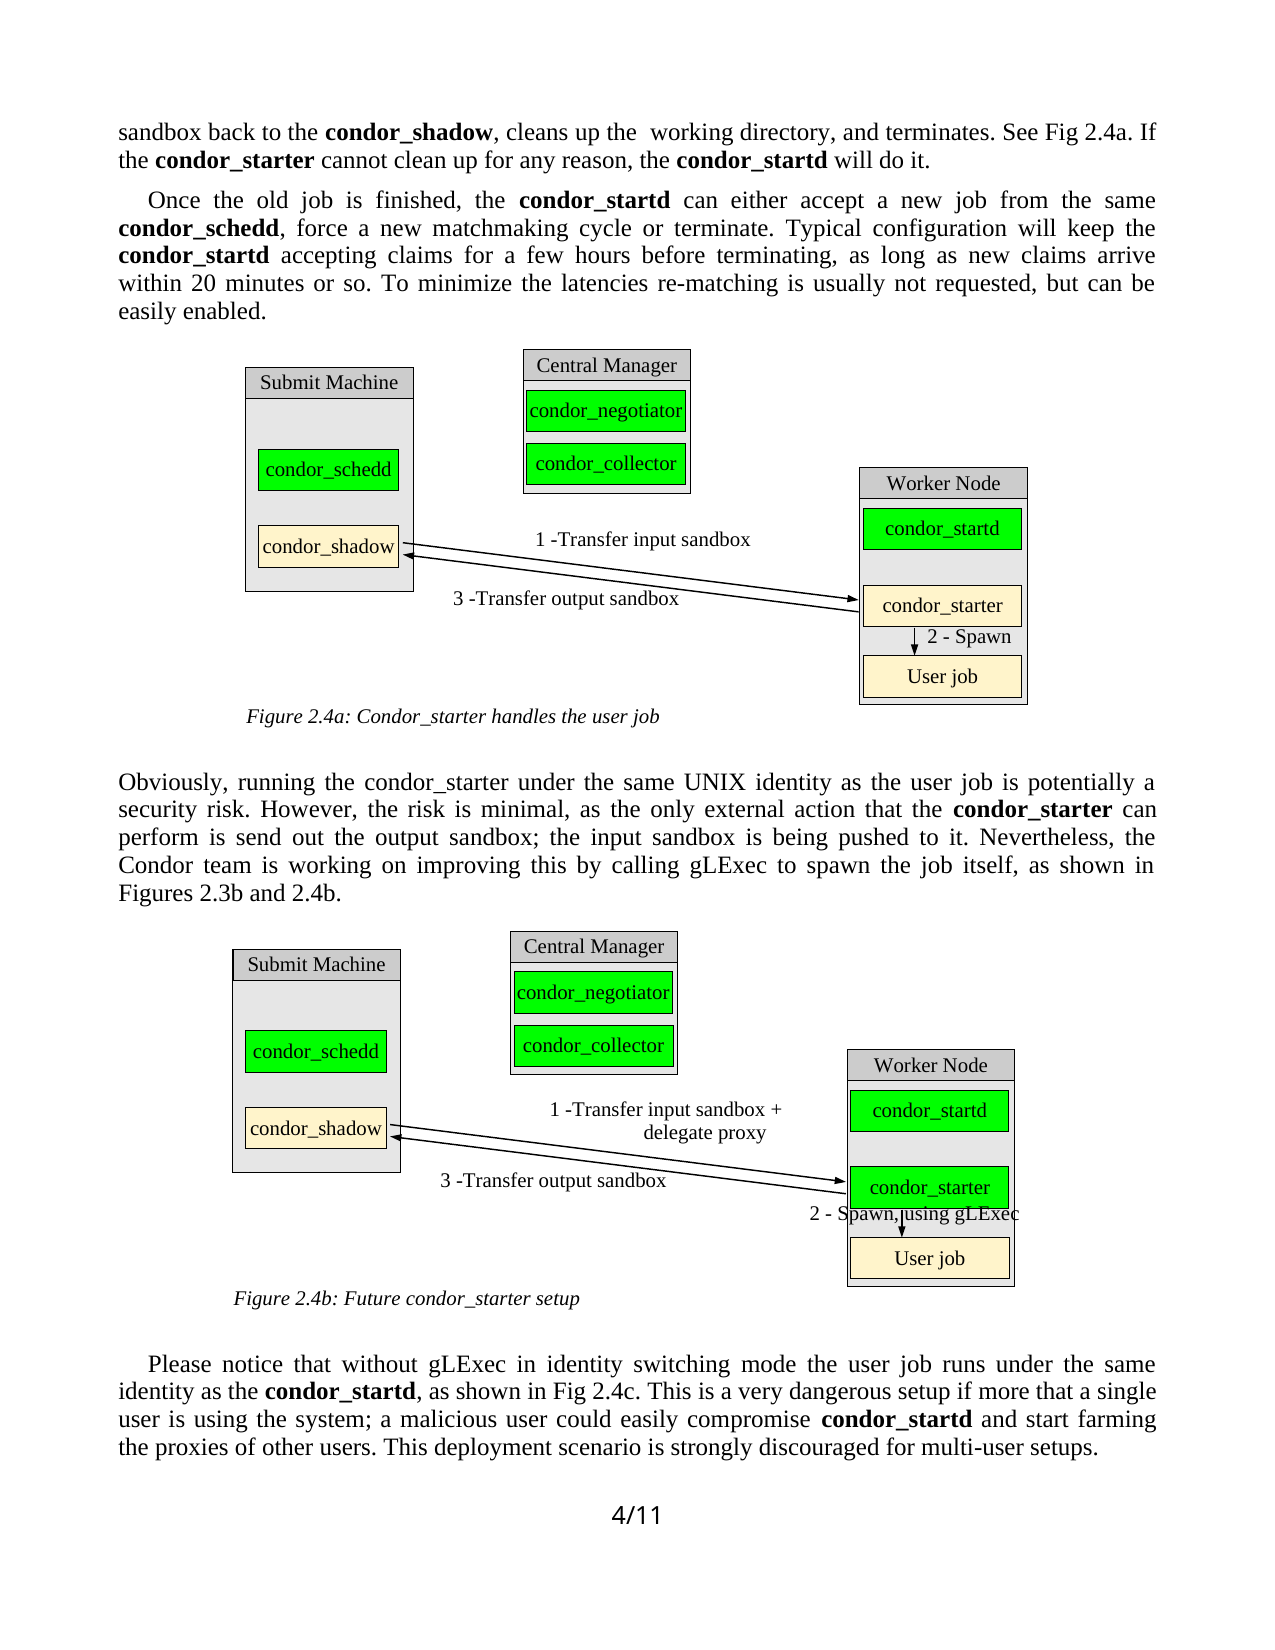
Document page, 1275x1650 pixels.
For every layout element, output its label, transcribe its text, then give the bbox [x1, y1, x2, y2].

text Obviously, running the condor_starter under the same UNIX identity as the user job is potentially a security risk. However, the risk is minimal, as the only external action that the condor_starter can perform is send out the output sandbox; the input sandbox is being pushed to it. Nevertheless, the Condor team is working on improving this by calling gLExec to spawn the job itself, as shown in Figures 2.3b and 2.4b. [118, 768, 1157, 906]
text Please notice that without gLExec in identity switching mode the user job runs under the same identity as the condor_startd, as shown in Fig 2.4c. This is a very dangerous setup if more that a single user is using the system; a malicious user could easily compromise condor_startd and start farming the proxies of other users. This deployment scenario is strongly discouraged for multi-user setups. [118, 1350, 1157, 1461]
text Figure 2.4a: Condor_starter handles the user job [246, 362, 1029, 728]
text sandbox back to the condor_shadow, cleans up the working directory, and terminates. See Fig 2.4a. If the condor_starter cannot clean up for any reason, the condor_startd will do it. [118, 118, 1157, 173]
text Figure 2.4b: Future condor_starter setup [233, 944, 1042, 1309]
text Once the old job is finished, the condor_startd can either accept a new job from the same condor_schedd, force a new matchmaking cycle or terminate. Typical configuration will keep the condor_startd accepting claims for a few hours before terminating, as long as new claims arrive within 20 minutes or so. To minimize the latencies re-matching is usually not requested, but can be easily enabled. [118, 186, 1157, 324]
